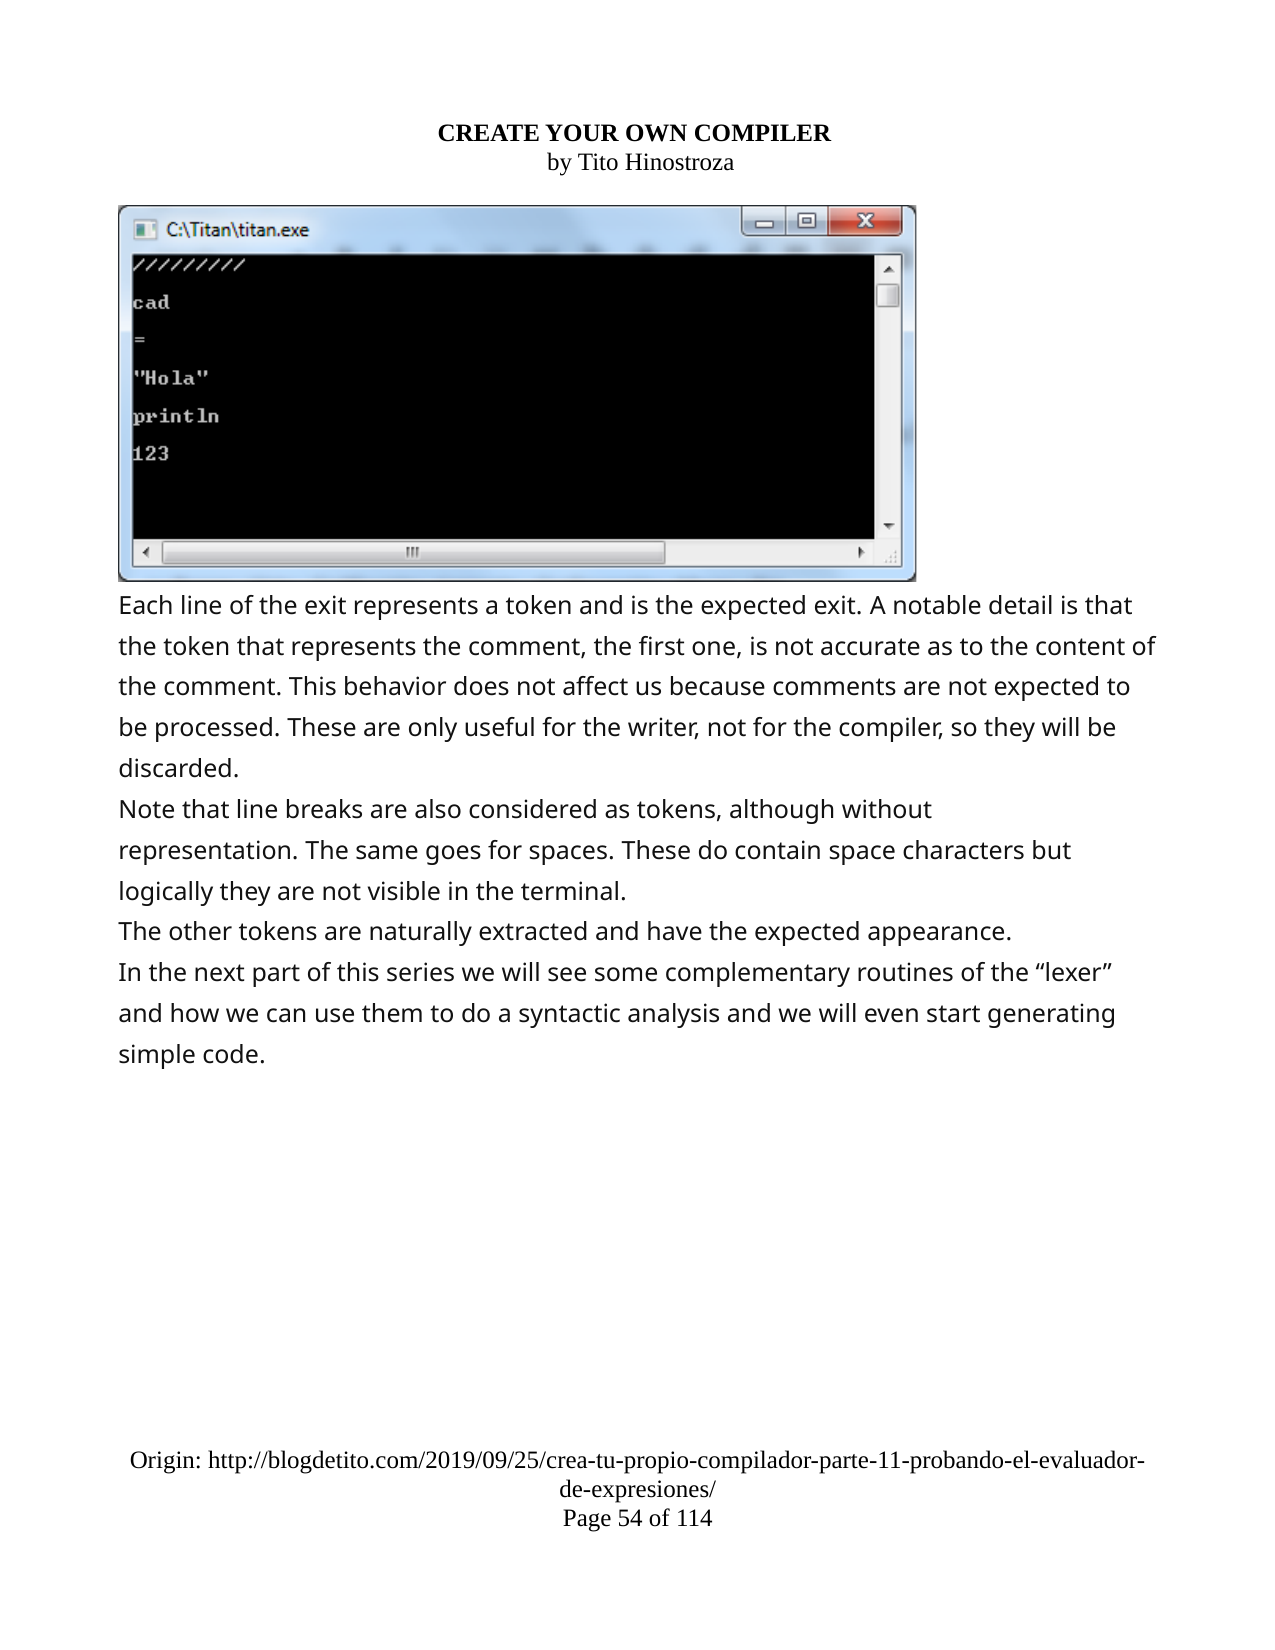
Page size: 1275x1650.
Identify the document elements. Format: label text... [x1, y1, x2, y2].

picture [118, 205, 917, 582]
text Note that line breaks are also considered as tokens, although without representation. The same goes for spaces. These do contain space characters but logically they are not visible in the terminal. [118, 792, 1157, 907]
text The other tokens are naturally extracted and have the expected appearance. [118, 914, 1157, 948]
text In the next part of this series we will see some complementary routines of the “lexer” and how we can use them to do a syntactic analysis and we will even start generating simple code. [118, 955, 1157, 1071]
text Each line of the exit represents a token and is the expected exit. A notable detail is that the token that represents the comment, the first one, is not accurate as to the content of the comment. This behavior does not affect us because comments are not expected to be processed. These are only useful for the writer, not for the compiler, so they will be discarded. [118, 587, 1157, 785]
